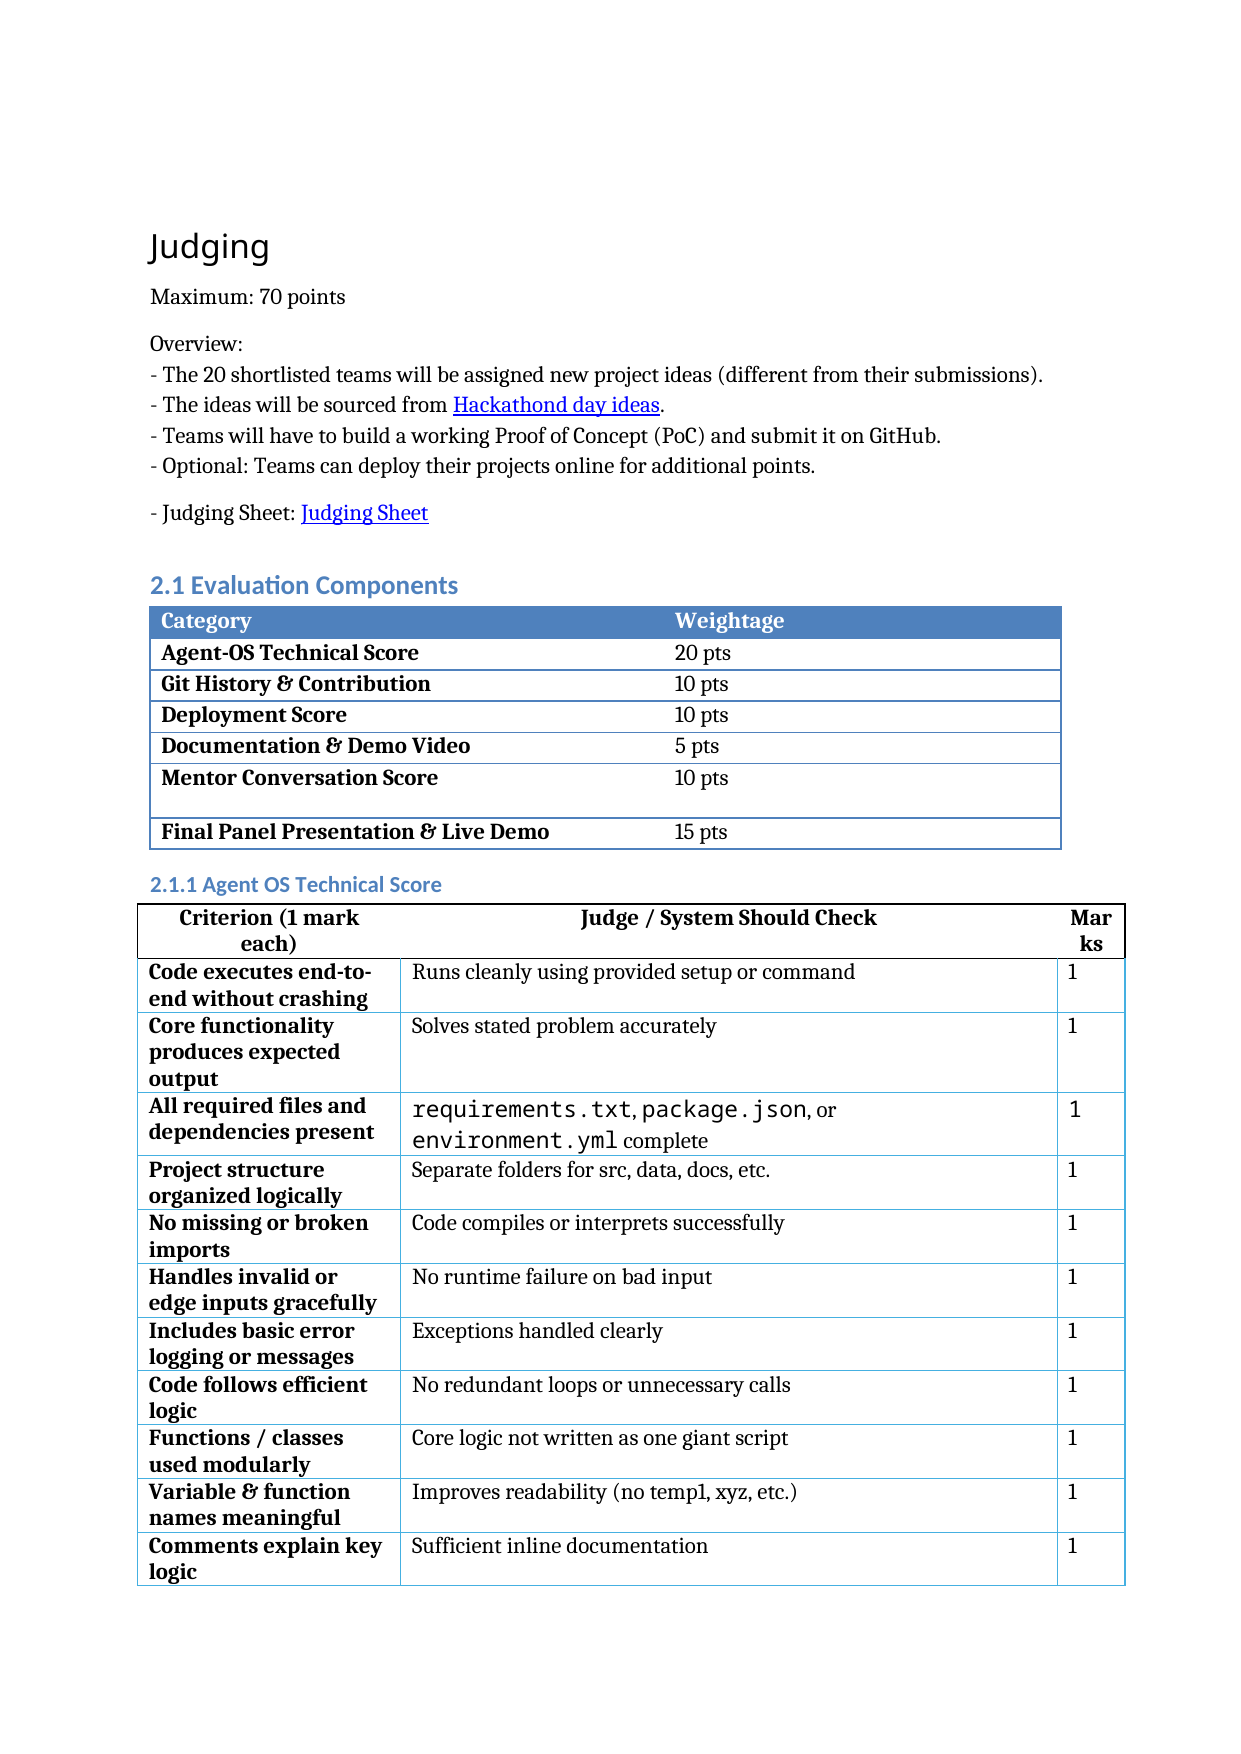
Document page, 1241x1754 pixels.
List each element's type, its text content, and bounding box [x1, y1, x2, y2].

text Maximum: 70 points [150, 284, 1090, 310]
table_cell Includes basic error logging or messages [138, 1318, 400, 1370]
text - Judging Sheet: Judging Sheet [150, 500, 1090, 527]
table_cell Sufficient inline documentation [401, 1533, 1057, 1585]
table_cell 20 pts [664, 639, 1060, 669]
table_cell 1 [1058, 1533, 1124, 1585]
table_header Criterion (1 mark each) [138, 905, 401, 957]
subtitle 2.1 Evaluation Components [150, 568, 1090, 601]
table_cell 1 [1058, 1371, 1124, 1424]
subtitle Judging [150, 223, 1090, 268]
table_cell No missing or broken imports [138, 1210, 400, 1263]
table_cell 1 [1058, 1425, 1124, 1478]
table_cell Deployment Score [151, 702, 664, 731]
table_cell 1 [1058, 1264, 1124, 1317]
table_cell Runs cleanly using provided setup or command [401, 959, 1057, 1012]
table_cell 1 [1058, 1479, 1124, 1532]
table_cell Solves stated problem accurately [401, 1013, 1057, 1092]
table_cell 1 [1058, 1093, 1124, 1155]
table_cell 1 [1058, 1210, 1124, 1263]
table_cell requirements.txt, package.json, or environment.yml complete [401, 1093, 1057, 1155]
text Overview: - The 20 shortlisted teams will be assigned new project ideas (different from their submissions). - The ideas will be sourced from Hackathond day ideas. - Teams will have to build a working Proof of Concept (PoC) and submit it on GitHub. - Optional: Teams can deploy their projects online for additional points. [150, 331, 1090, 479]
table_cell Core logic not written as one giant script [401, 1425, 1057, 1478]
table_cell 5 pts [664, 733, 1060, 763]
table_cell Improves readability (no temp1, xyz, etc.) [401, 1479, 1057, 1532]
table_cell No runtime failure on bad input [401, 1264, 1057, 1317]
table_cell Functions / classes used modularly [138, 1425, 400, 1478]
table_cell Variable & function names meaningful [138, 1479, 400, 1532]
table_cell 1 [1058, 959, 1124, 1012]
table_header Category [151, 608, 664, 638]
table_cell All required files and dependencies present [138, 1093, 400, 1155]
table_cell 15 pts [664, 819, 1060, 848]
subtitle 2.1.1 Agent OS Technical Score [150, 871, 1090, 899]
table_cell Core functionality produces expected output [138, 1013, 400, 1092]
table_cell Git History & Contribution [151, 671, 664, 700]
table_cell Exceptions handled clearly [401, 1318, 1057, 1370]
table_header Judge / System Should Check [401, 905, 1057, 957]
table_cell Documentation & Demo Video [151, 733, 664, 763]
table_cell Mentor Conversation Score [151, 764, 664, 817]
table_header Marks [1057, 905, 1124, 957]
table_cell 1 [1058, 1156, 1124, 1209]
table_cell Comments explain key logic [138, 1533, 400, 1585]
table_cell Code executes end-to-end without crashing [138, 959, 400, 1012]
table_cell 10 pts [664, 702, 1060, 731]
table_cell 1 [1058, 1013, 1124, 1092]
table_cell Agent-OS Technical Score [151, 639, 664, 669]
table_cell Project structure organized logically [138, 1156, 400, 1209]
table_cell 10 pts [664, 764, 1060, 817]
table_cell Code compiles or interprets successfully [401, 1210, 1057, 1263]
table_cell Final Panel Presentation & Live Demo [151, 819, 664, 848]
table_cell 10 pts [664, 671, 1060, 700]
table_header Weightage [664, 608, 1060, 638]
table_cell Separate folders for src, data, docs, etc. [401, 1156, 1057, 1209]
table_cell Code follows efficient logic [138, 1371, 400, 1424]
table_cell No redundant loops or unnecessary calls [401, 1371, 1057, 1424]
table_cell Handles invalid or edge inputs gracefully [138, 1264, 400, 1317]
table_cell 1 [1058, 1318, 1124, 1370]
